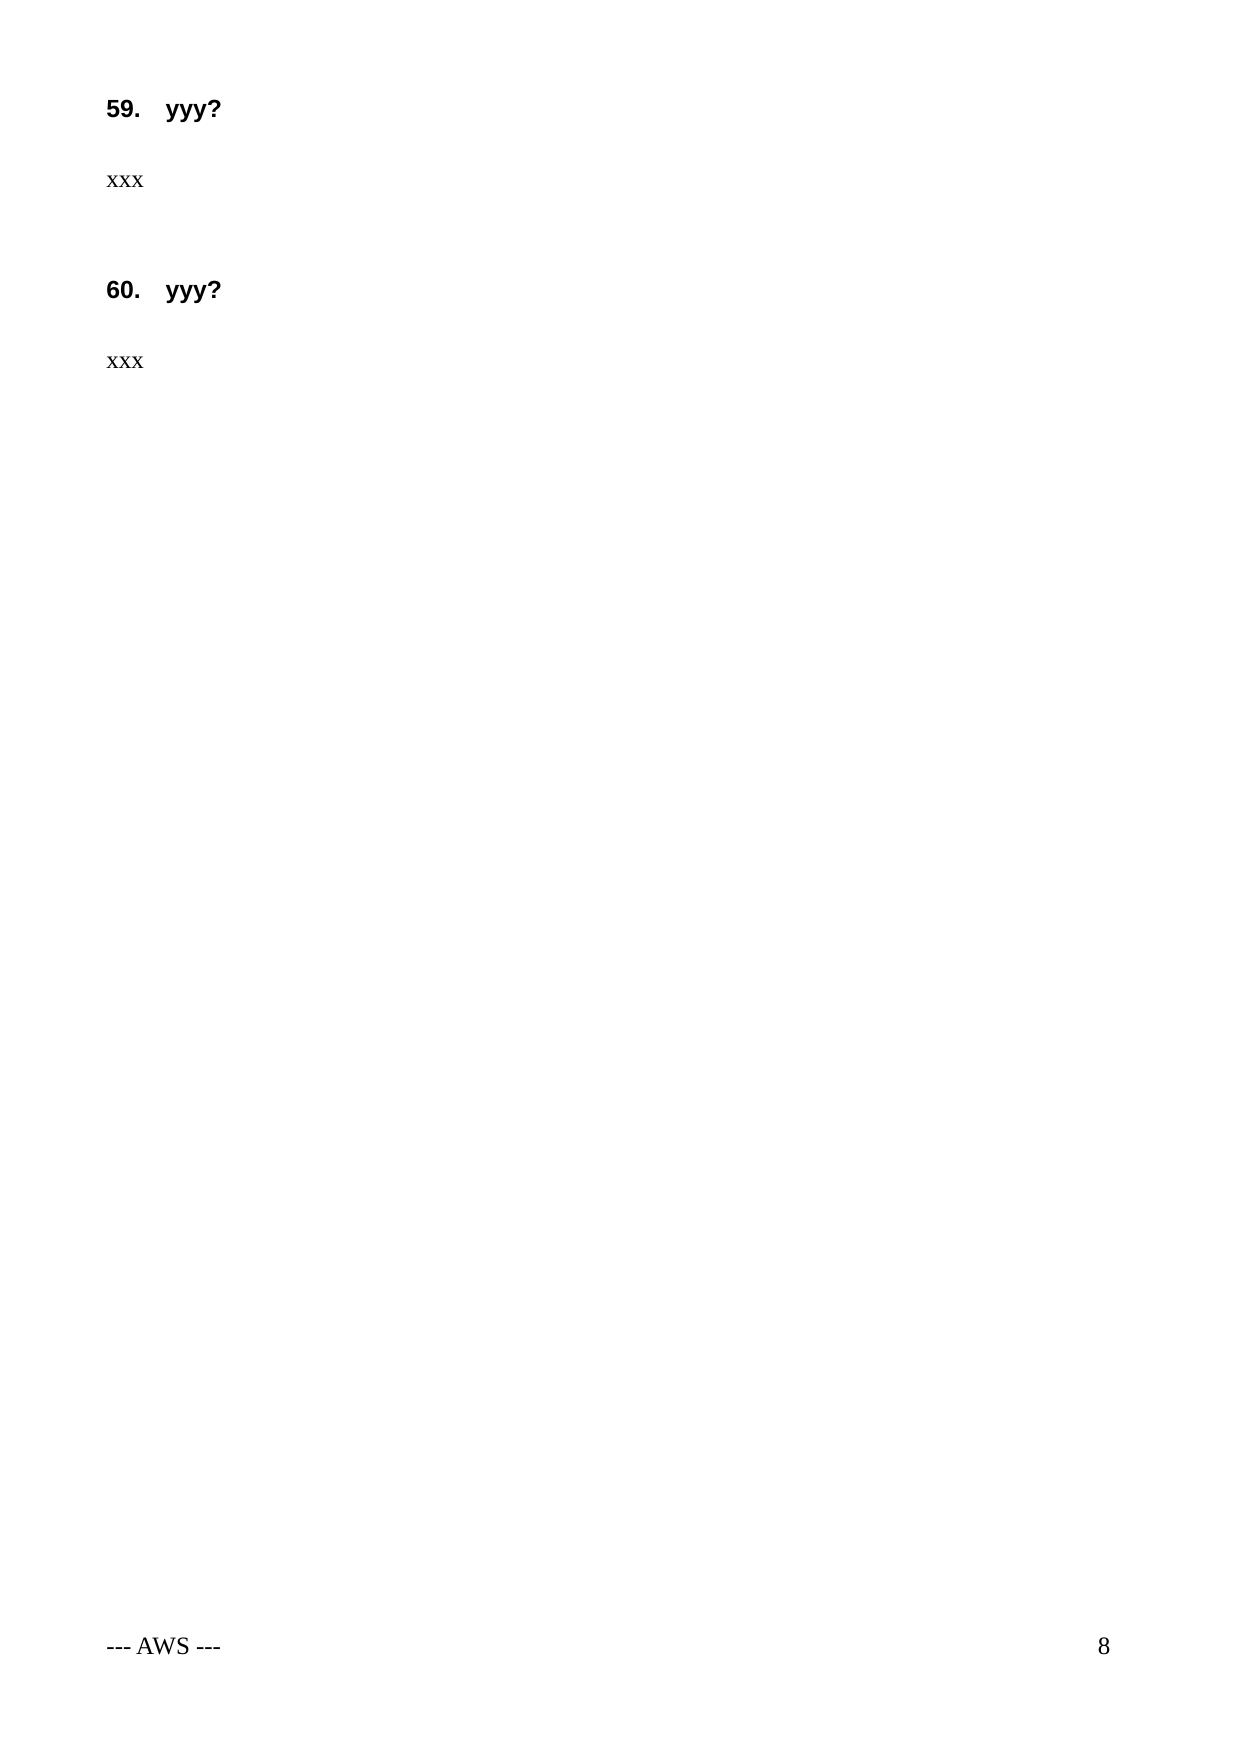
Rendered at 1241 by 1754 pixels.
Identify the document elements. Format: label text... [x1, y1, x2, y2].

text xxx [106, 345, 1134, 374]
subtitle yyy? [106, 276, 1134, 304]
text xxx [106, 164, 1134, 193]
subtitle yyy? [106, 94, 1134, 123]
